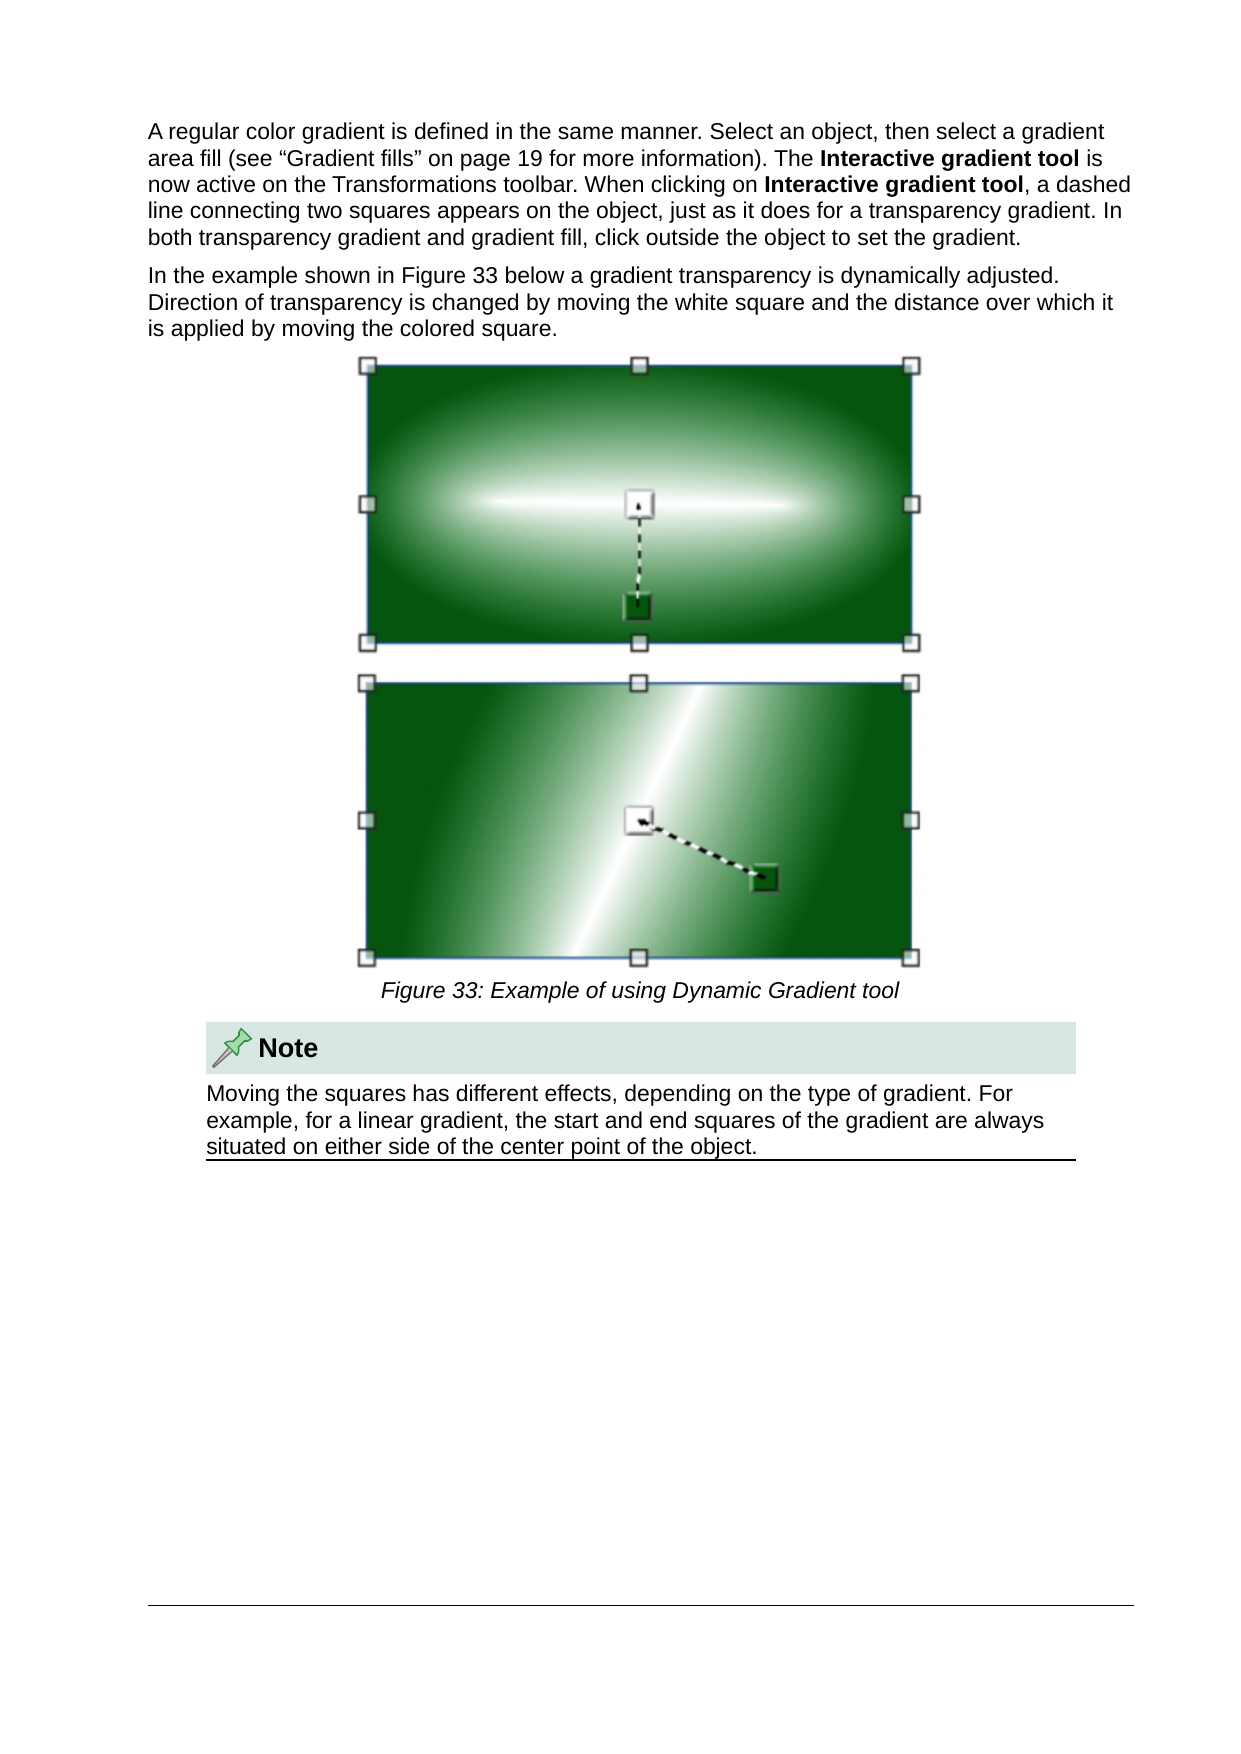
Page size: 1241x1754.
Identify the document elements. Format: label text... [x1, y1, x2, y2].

subtitle Note [206, 1022, 1076, 1074]
picture [354, 353, 928, 971]
text In the example shown in Figure 33 below a gradient transparency is dynamically adjusted. Direction of transparency is changed by moving the white square and the distance over which it is applied by moving the colored square. [148, 262, 1134, 341]
text A regular color gradient is defined in the same manner. Select an object, then select a gradient area fill (see “Gradient fills” on page 19 for more information). The Interactive gradient tool is now active on the Transformations toolbar. When clicking on Interactive gradient tool, a dashed line connecting two squares appears on the object, just as it does for a transparency gradient. In both transparency gradient and gradient fill, click outside the object to set the gradient. [148, 118, 1134, 250]
text Moving the squares has different effects, depending on the type of gradient. For example, for a linear gradient, the start and end squares of the gradient are always situated on either side of the center point of the object. [206, 1080, 1076, 1159]
text Figure 33: Example of using Dynamic Gradient tool [354, 977, 927, 1003]
